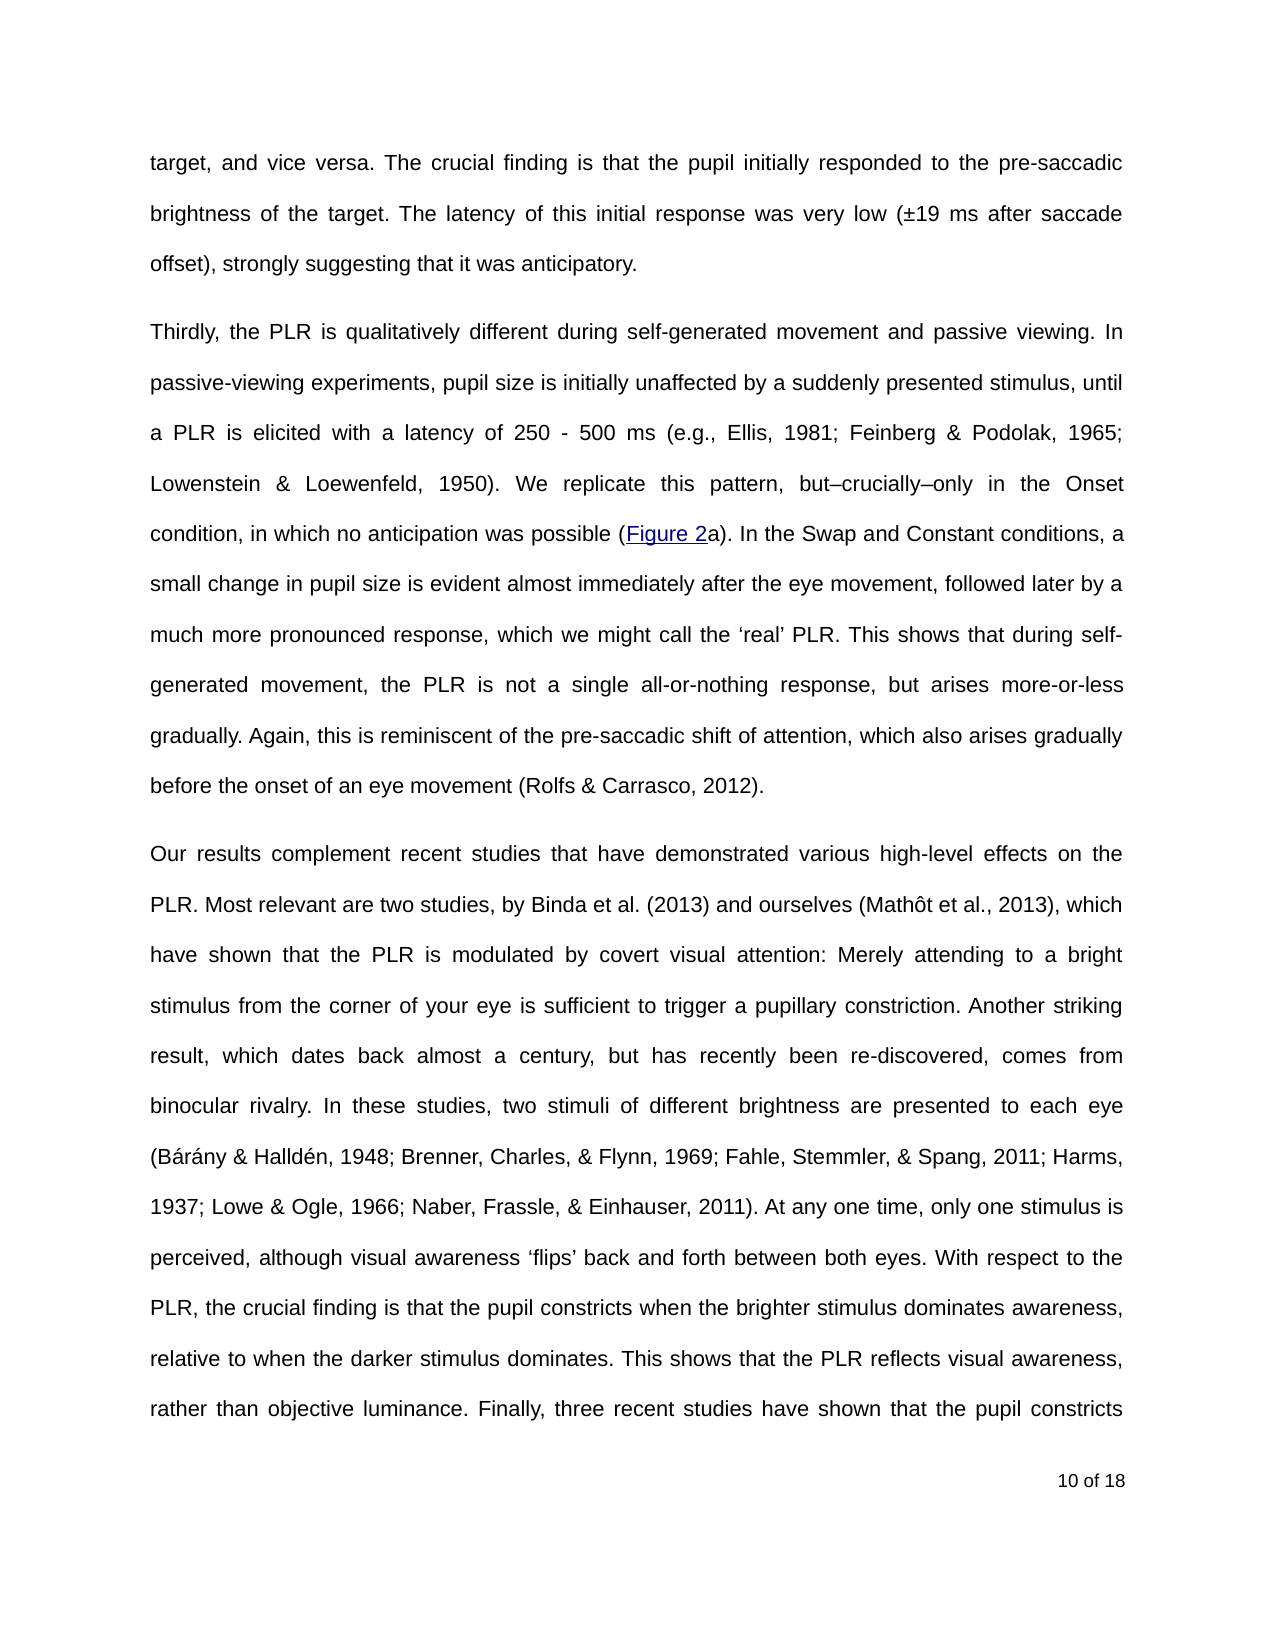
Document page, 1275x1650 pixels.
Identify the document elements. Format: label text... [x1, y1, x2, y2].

text target, and vice versa. The crucial finding is that the pupil initially responded to the pre-saccadic brightness of the target. The latency of this initial response was very low (±19 ms after saccade offset), strongly suggesting that it was anticipatory. [150, 150, 1125, 276]
text Thirdly, the PLR is qualitatively different during self-generated movement and passive viewing. In passive-viewing experiments, pupil size is initially unaffected by a suddenly presented stimulus, until a PLR is elicited with a latency of 250 - 500 ms (e.g., Ellis, 1981; Feinberg & Podolak, 1965; Lowenstein & Loewenfeld, 1950). We replicate this pattern, but–crucially–only in the Onset condition, in which no anticipation was possible (Figure 2a). In the Swap and Constant conditions, a small change in pupil size is evident almost immediately after the eye movement, followed later by a much more pronounced response, which we might call the ‘real’ PLR. This shows that during self-generated movement, the PLR is not a single all-or-nothing response, but arises more-or-less gradually. Again, this is reminiscent of the pre-saccadic shift of attention, which also arises gradually before the onset of an eye movement (Rolfs & Carrasco, 2012). [150, 319, 1125, 798]
text Our results complement recent studies that have demonstrated various high-level effects on the PLR. Most relevant are two studies, by Binda et al. (2013) and ourselves (Mathôt et al., 2013), which have shown that the PLR is modulated by covert visual attention: Merely attending to a bright stimulus from the corner of your eye is sufficient to trigger a pupillary constriction. Another striking result, which dates back almost a century, but has recently been re-discovered, comes from binocular rivalry. In these studies, two stimuli of different brightness are presented to each eye (Bárány & Halldén, 1948; Brenner, Charles, & Flynn, 1969; Fahle, Stemmler, & Spang, 2011; Harms, 1937; Lowe & Ogle, 1966; Naber, Frassle, & Einhauser, 2011). At any one time, only one stimulus is perceived, although visual awareness ‘flips’ back and forth between both eyes. With respect to the PLR, the crucial finding is that the pupil constricts when the brighter stimulus dominates awareness, relative to when the darker stimulus dominates. This shows that the PLR reflects visual awareness, rather than objective luminance. Finally, three recent studies have shown that the pupil constricts [150, 841, 1125, 1421]
